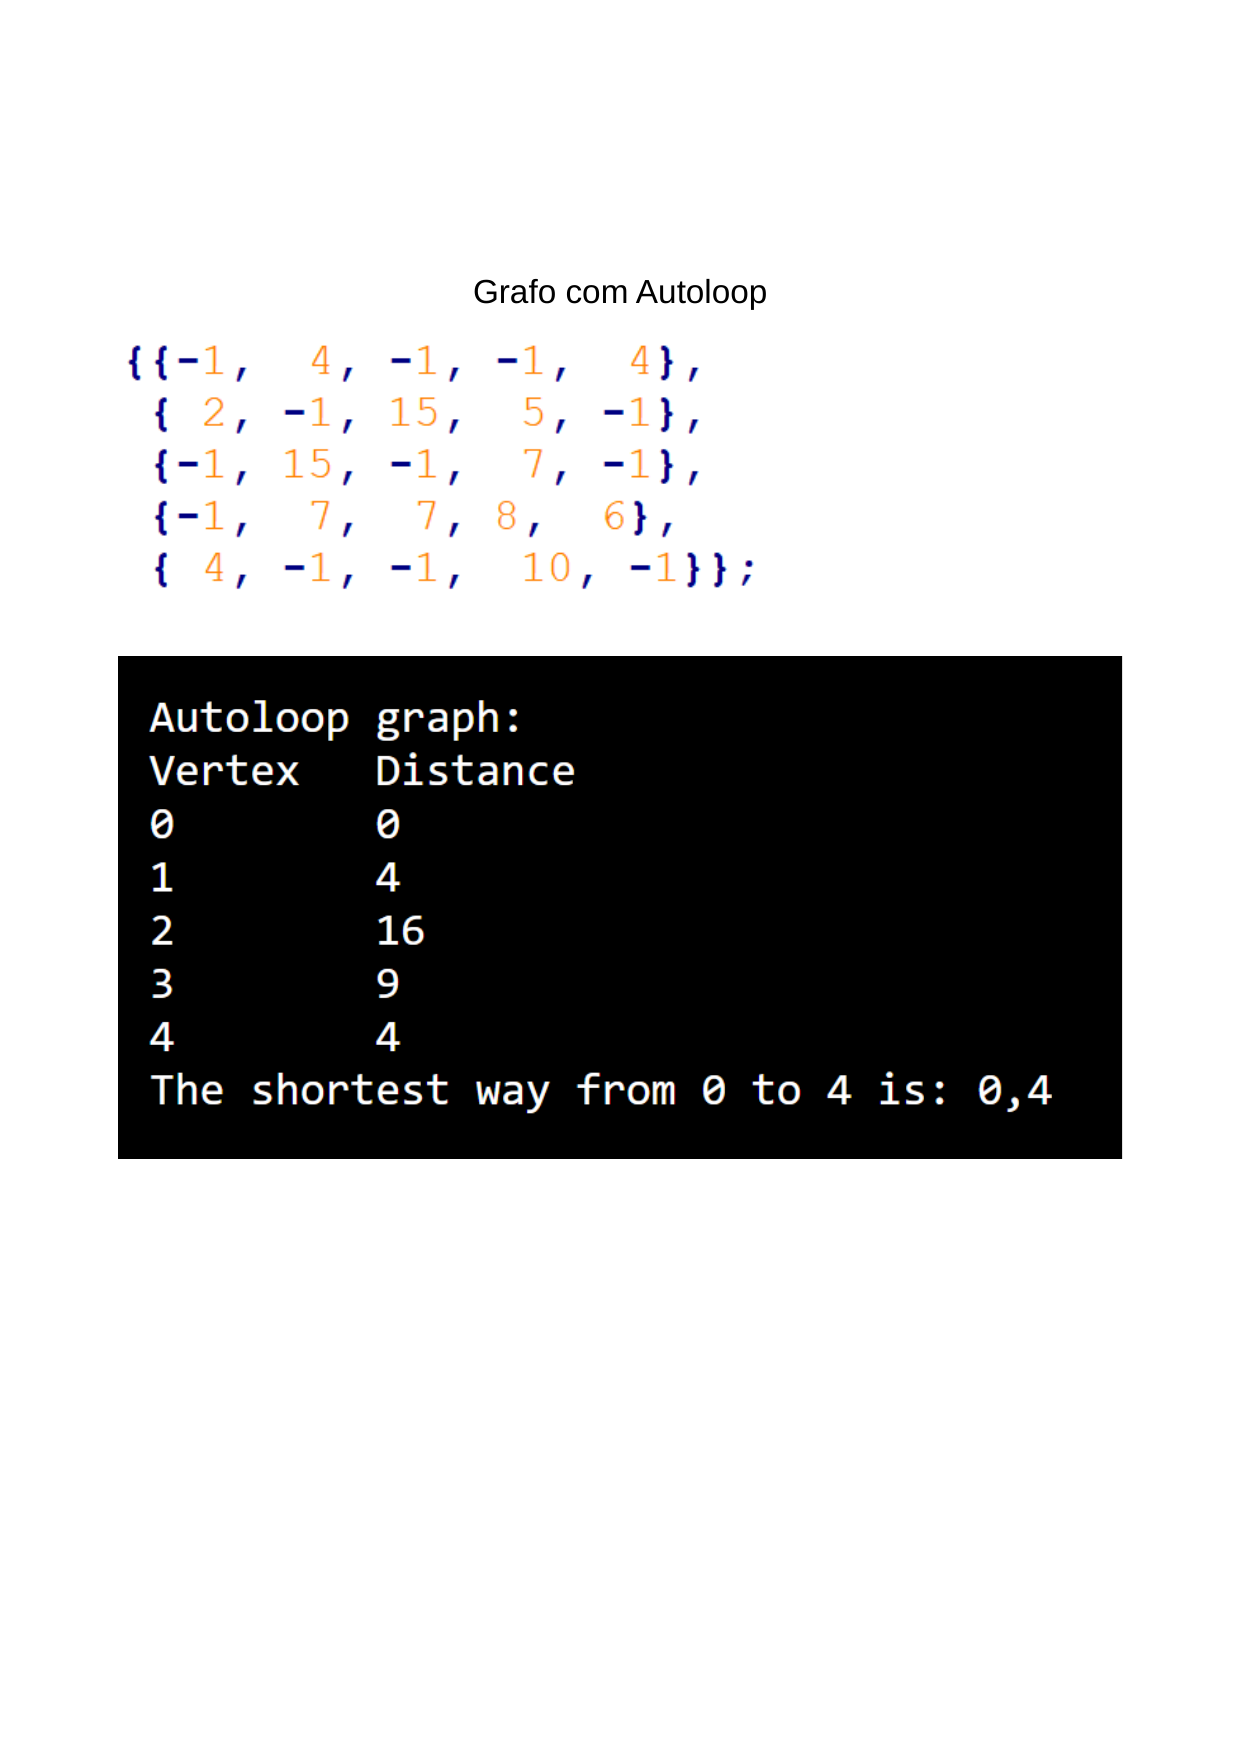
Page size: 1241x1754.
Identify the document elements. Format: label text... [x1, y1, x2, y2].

text Grafo com Autoloop [118, 272, 1122, 310]
picture [120, 335, 771, 622]
picture [118, 656, 1123, 1159]
